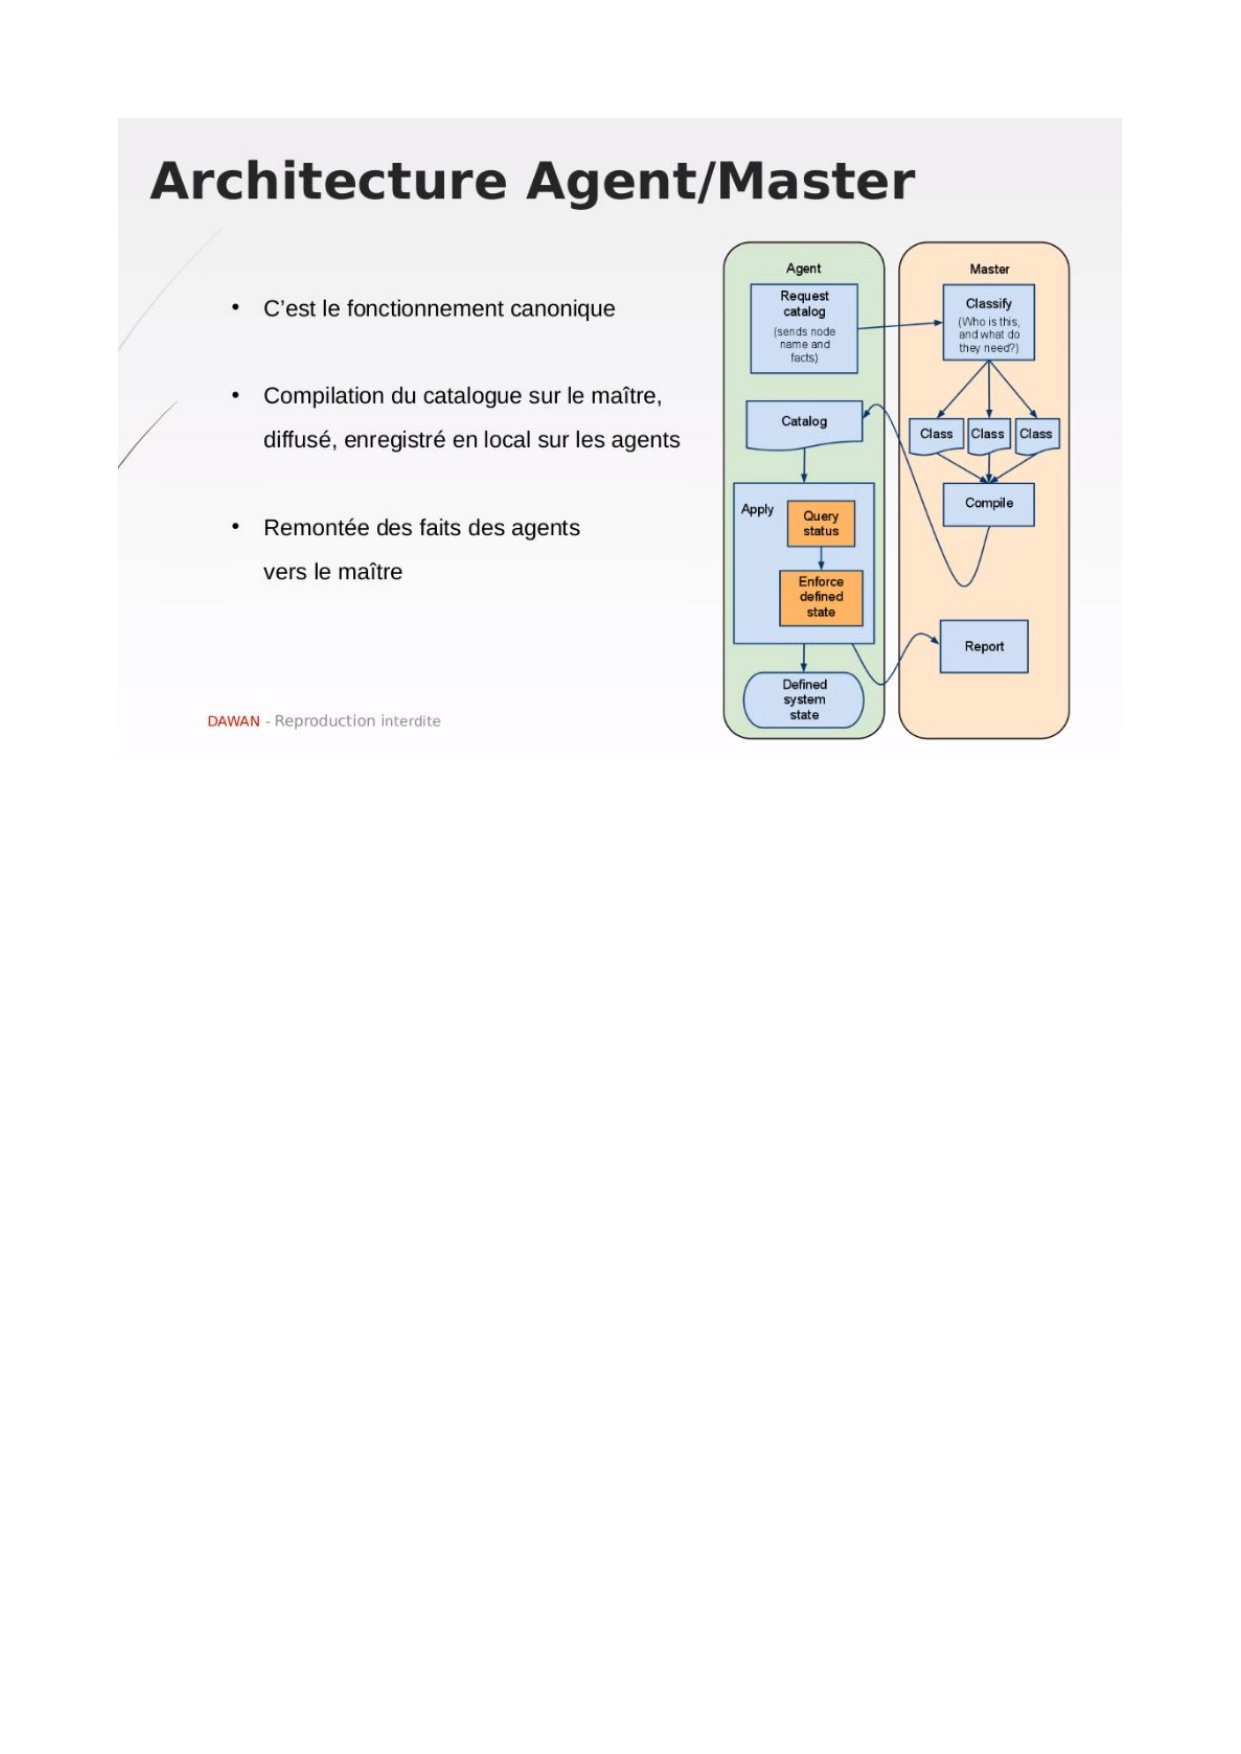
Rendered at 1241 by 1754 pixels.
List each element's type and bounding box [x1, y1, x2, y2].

picture [118, 118, 1123, 757]
